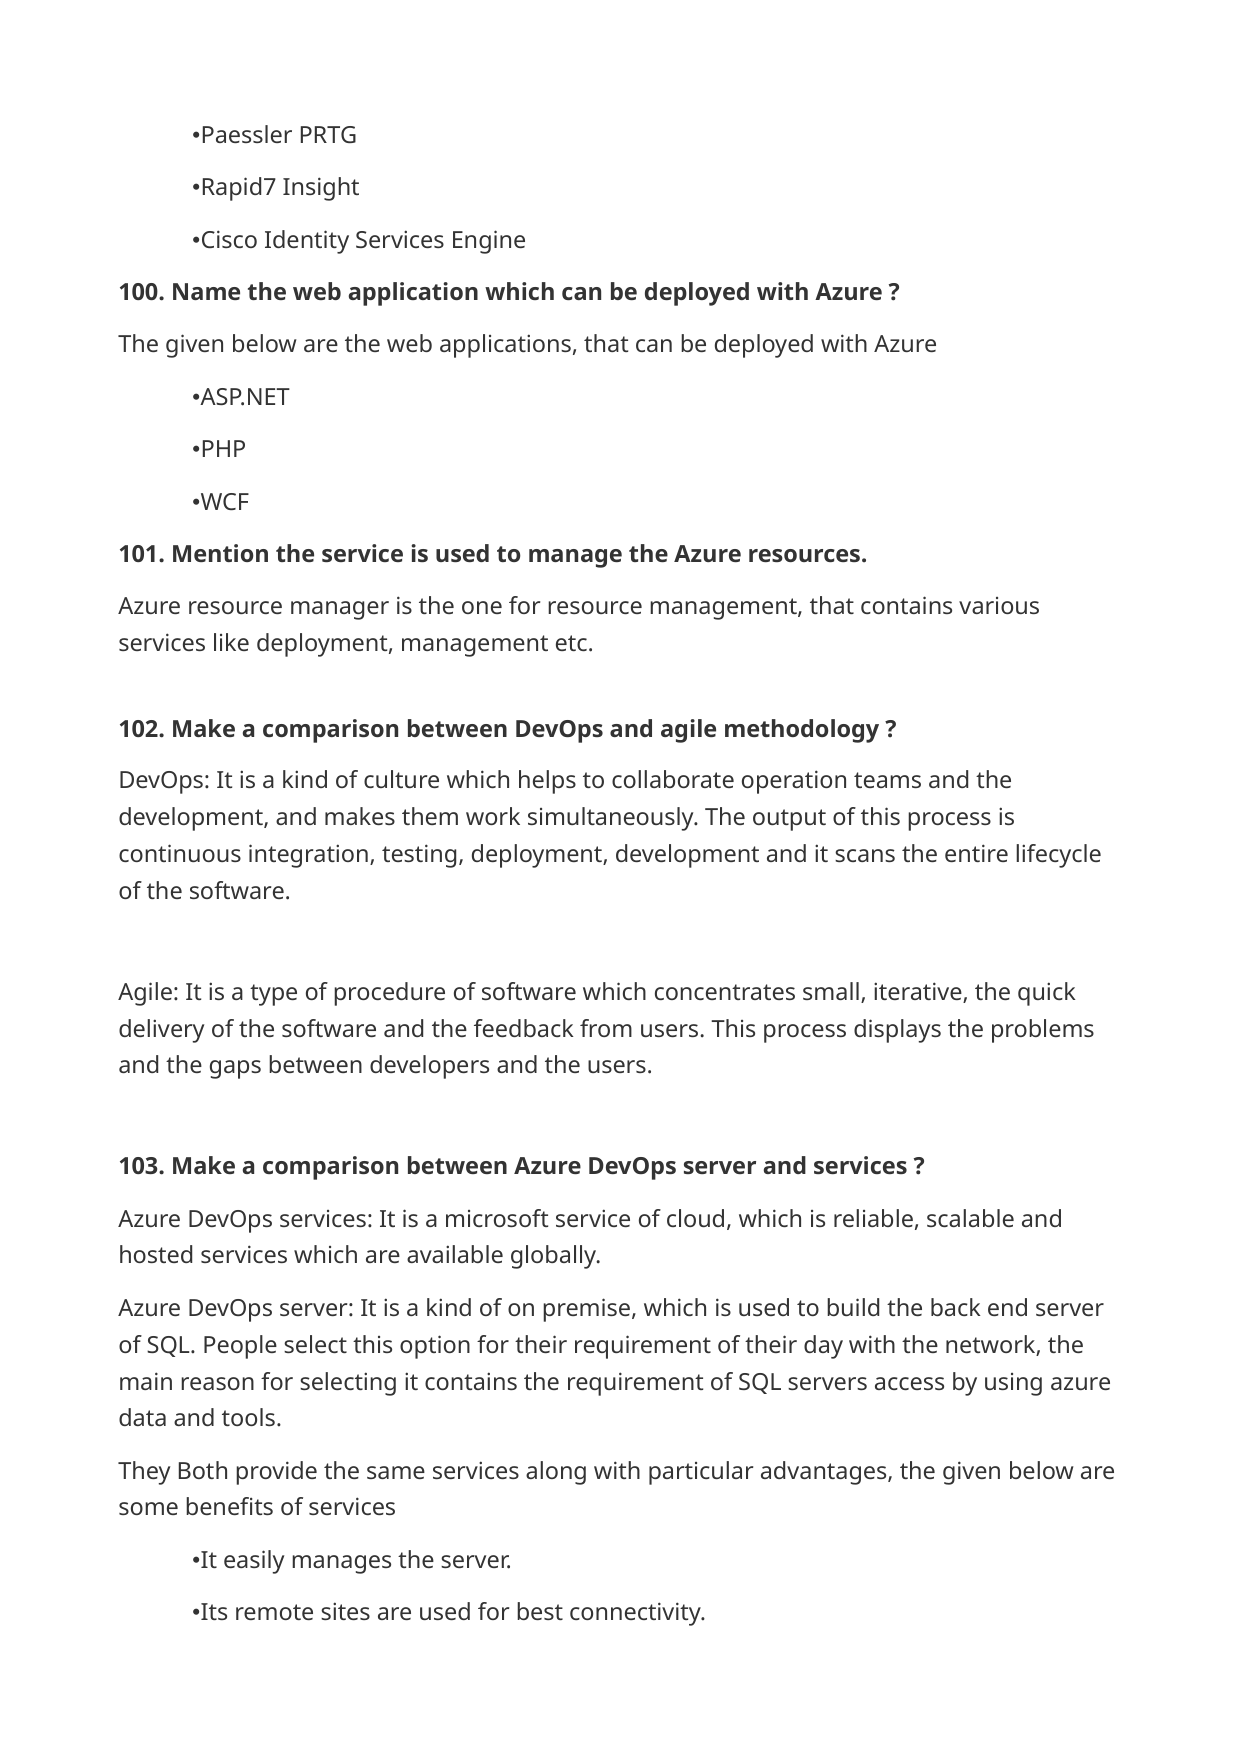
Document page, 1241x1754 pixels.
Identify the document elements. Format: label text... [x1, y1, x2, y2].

list WCF [118, 485, 1122, 517]
text 101. Mention the service is used to manage the Azure resources. [118, 537, 1122, 569]
text Azure resource manager is the one for resource management, that contains various services like deployment, management etc. [118, 590, 1122, 658]
list Cisco Identity Services Engine [118, 223, 1122, 255]
text Agile: It is a type of procedure of software which concentrates small, iterative, the quick delivery of the software and the feedback from users. This process displays the problems and the gaps between developers and the users. [118, 975, 1122, 1081]
list ASP.NET [118, 380, 1122, 412]
list Its remote sites are used for best connectivity. [118, 1596, 1122, 1627]
text DevOps: It is a kind of culture which helps to collaborate operation teams and the development, and makes them work simultaneously. The output of this process is continuous integration, testing, deployment, development and it scans the entire lifecycle of the software. [118, 764, 1122, 906]
list It easily manages the server. [118, 1543, 1122, 1575]
text The given below are the web applications, that can be deployed with Azure [118, 328, 1122, 360]
text 100. Name the web application which can be deployed with Azure ? [118, 275, 1122, 307]
text 102. Make a comparison between DevOps and agile methodology ? [118, 679, 1122, 744]
text 103. Make a comparison between Azure DevOps server and services ? [118, 1150, 1122, 1182]
text Azure DevOps server: It is a kind of on premise, which is used to build the back end server of SQL. People select this option for their requirement of their day with the network, the main reason for selecting it contains the requirement of SQL servers access by using azure data and tools. [118, 1291, 1122, 1433]
text They Both provide the same services along with particular advantages, the given below are some benefits of services [118, 1454, 1122, 1523]
list Paessler PRTG [118, 118, 1122, 150]
text Azure DevOps services: It is a microsoft service of cloud, which is reliable, scalable and hosted services which are available globally. [118, 1202, 1122, 1271]
list Rapid7 Insight [118, 171, 1122, 202]
list PHP [118, 432, 1122, 464]
